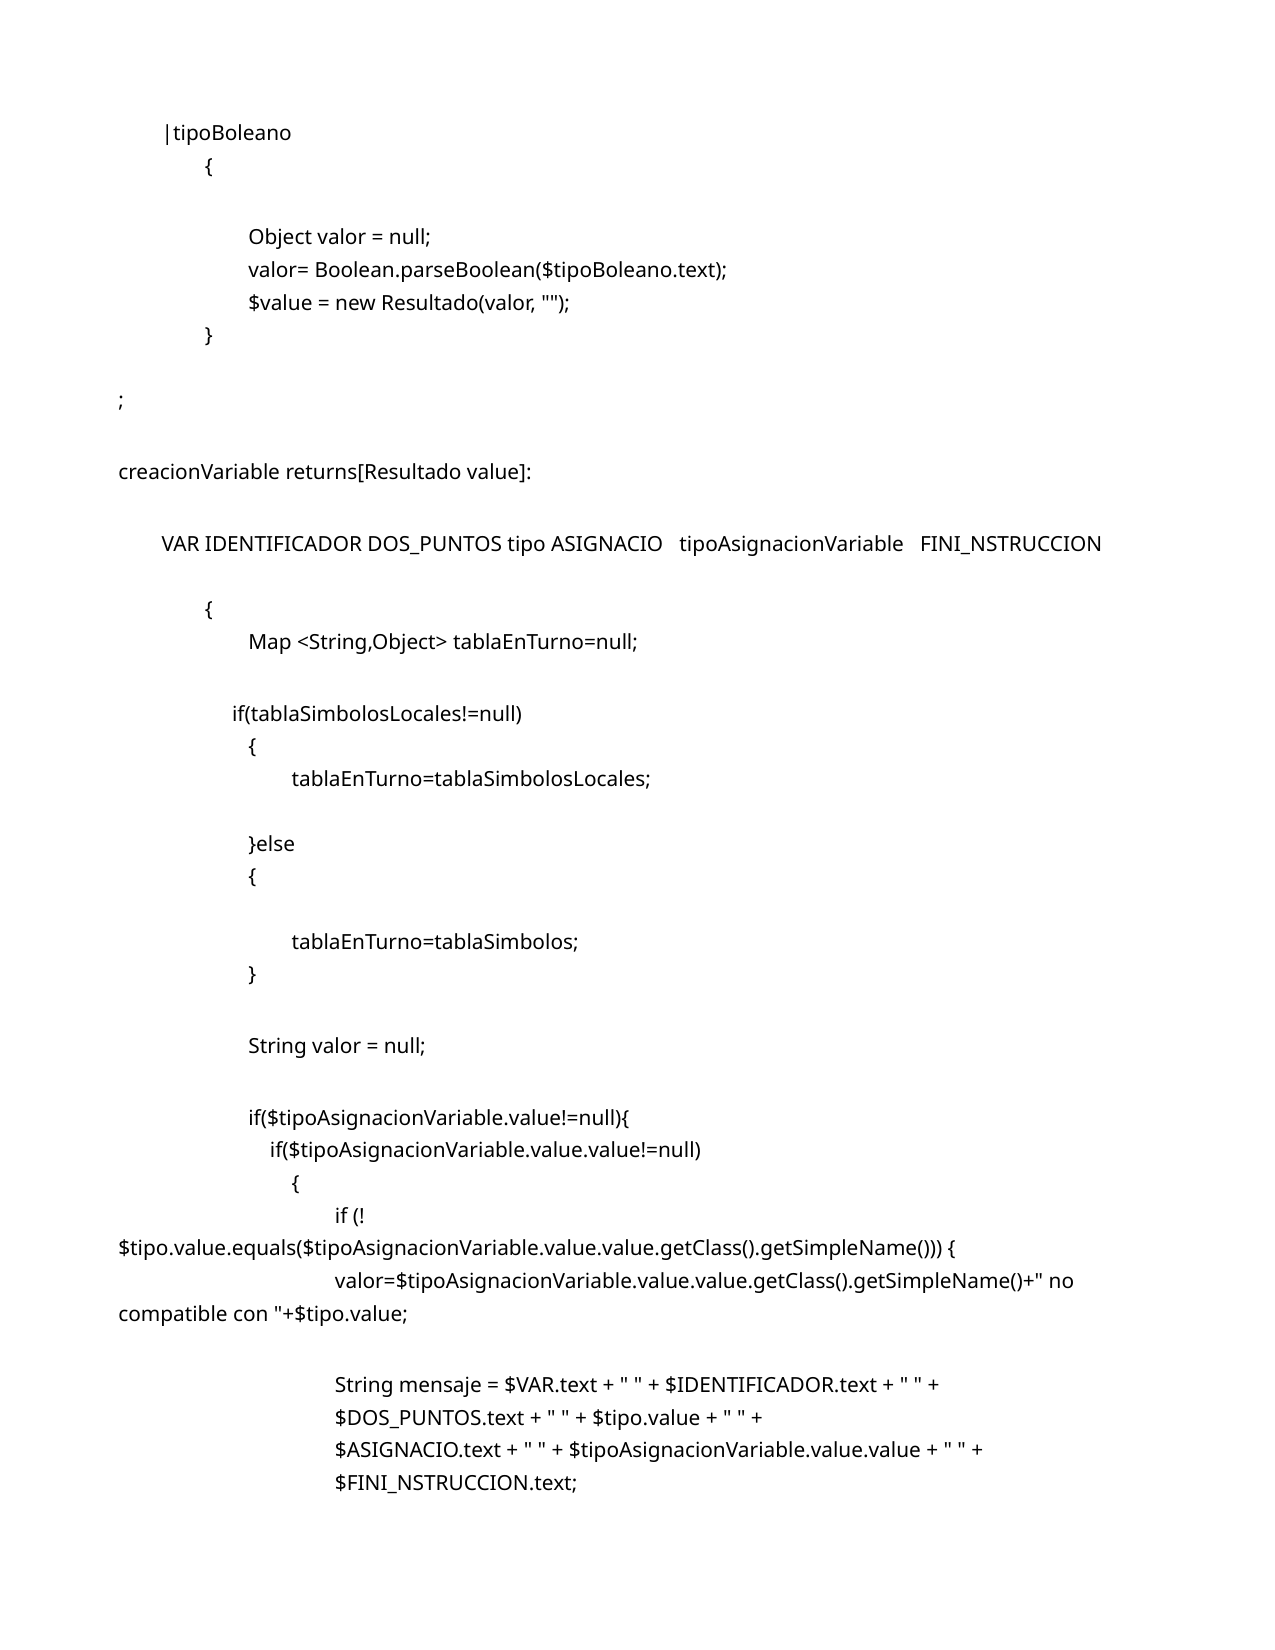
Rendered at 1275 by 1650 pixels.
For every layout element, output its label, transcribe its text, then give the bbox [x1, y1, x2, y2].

text { [118, 594, 1157, 623]
text $FINI_NSTRUCCION.text; [118, 1468, 1157, 1497]
text $ASIGNACIO.text + " " + $tipoAsignacionVariable.value.value + " " + [118, 1436, 1157, 1464]
text tablaEnTurno=tablaSimbolosLocales; [118, 764, 1157, 792]
text { [118, 1168, 1157, 1197]
text if($tipoAsignacionVariable.value.value!=null) [118, 1136, 1157, 1164]
text { [118, 151, 1157, 179]
text |tipoBoleano [118, 118, 1157, 147]
text ; [118, 386, 1157, 414]
text $DOS_PUNTOS.text + " " + $tipo.value + " " + [118, 1403, 1157, 1431]
text $value = new Resultado(valor, ""); [118, 288, 1157, 316]
text String mensaje = $VAR.text + " " + $IDENTIFICADOR.text + " " + [118, 1370, 1157, 1399]
text { [118, 862, 1157, 890]
text Map <String,Object> tablaEnTurno=null; [118, 627, 1157, 655]
text String valor = null; [118, 1031, 1157, 1060]
text { [118, 731, 1157, 760]
text creacionVariable returns[Resultado value]: [118, 457, 1157, 486]
text } [118, 320, 1157, 349]
text Object valor = null; [118, 222, 1157, 251]
text VAR IDENTIFICADOR DOS_PUNTOS tipo ASIGNACIO tipoAsignacionVariable FINI_NSTRUCCION [118, 529, 1157, 557]
text } [118, 959, 1157, 988]
text if($tipoAsignacionVariable.value!=null){ [118, 1103, 1157, 1131]
text valor= Boolean.parseBoolean($tipoBoleano.text); [118, 255, 1157, 283]
text tablaEnTurno=tablaSimbolos; [118, 927, 1157, 955]
text valor=$tipoAsignacionVariable.value.value.getClass().getSimpleName()+" no compatible con "+$tipo.value; [118, 1266, 1157, 1327]
text if(tablaSimbolosLocales!=null) [118, 699, 1157, 727]
text if (!$tipo.value.equals($tipoAsignacionVariable.value.value.getClass().getSimpleName())) { [118, 1201, 1157, 1262]
text }else [118, 829, 1157, 857]
